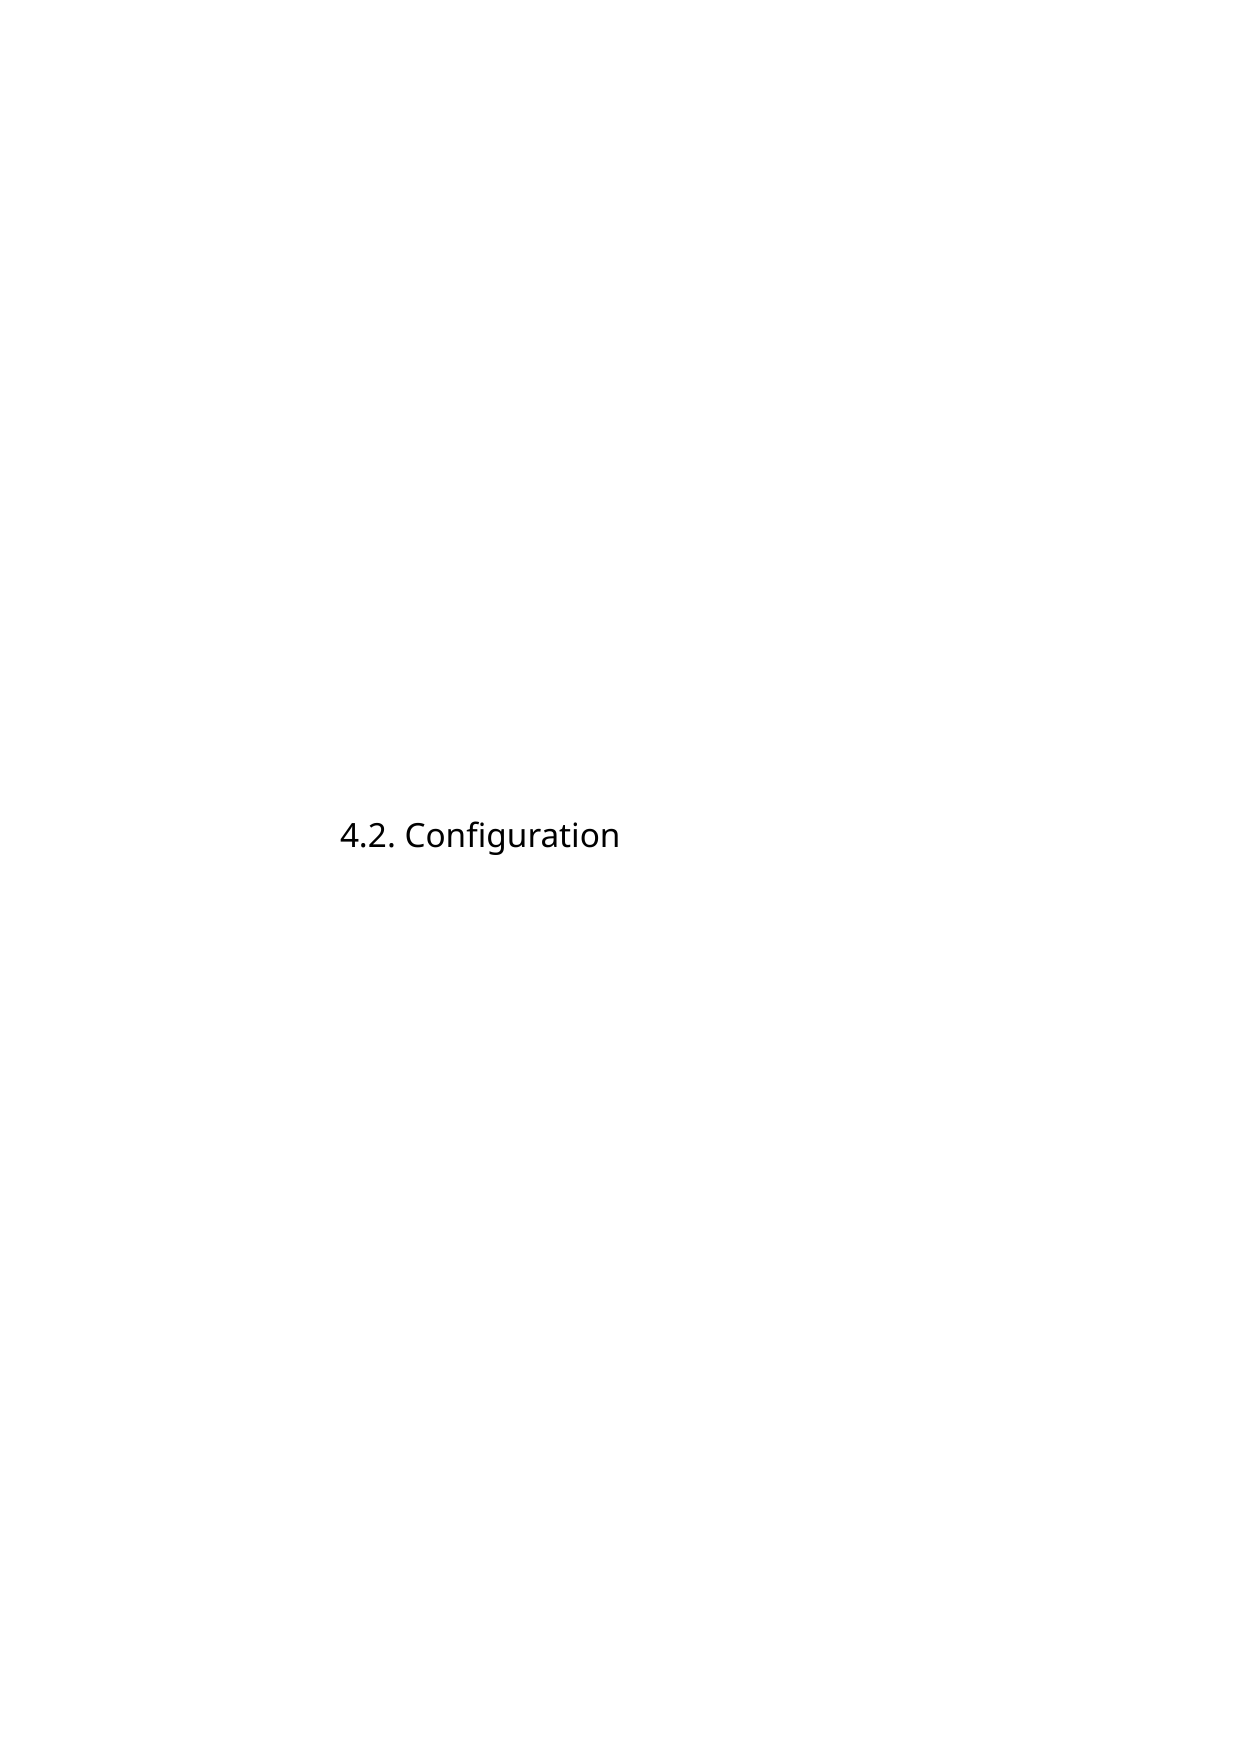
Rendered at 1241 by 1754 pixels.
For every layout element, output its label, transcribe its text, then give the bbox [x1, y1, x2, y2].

text 4.2. Configuration [340, 812, 1122, 858]
